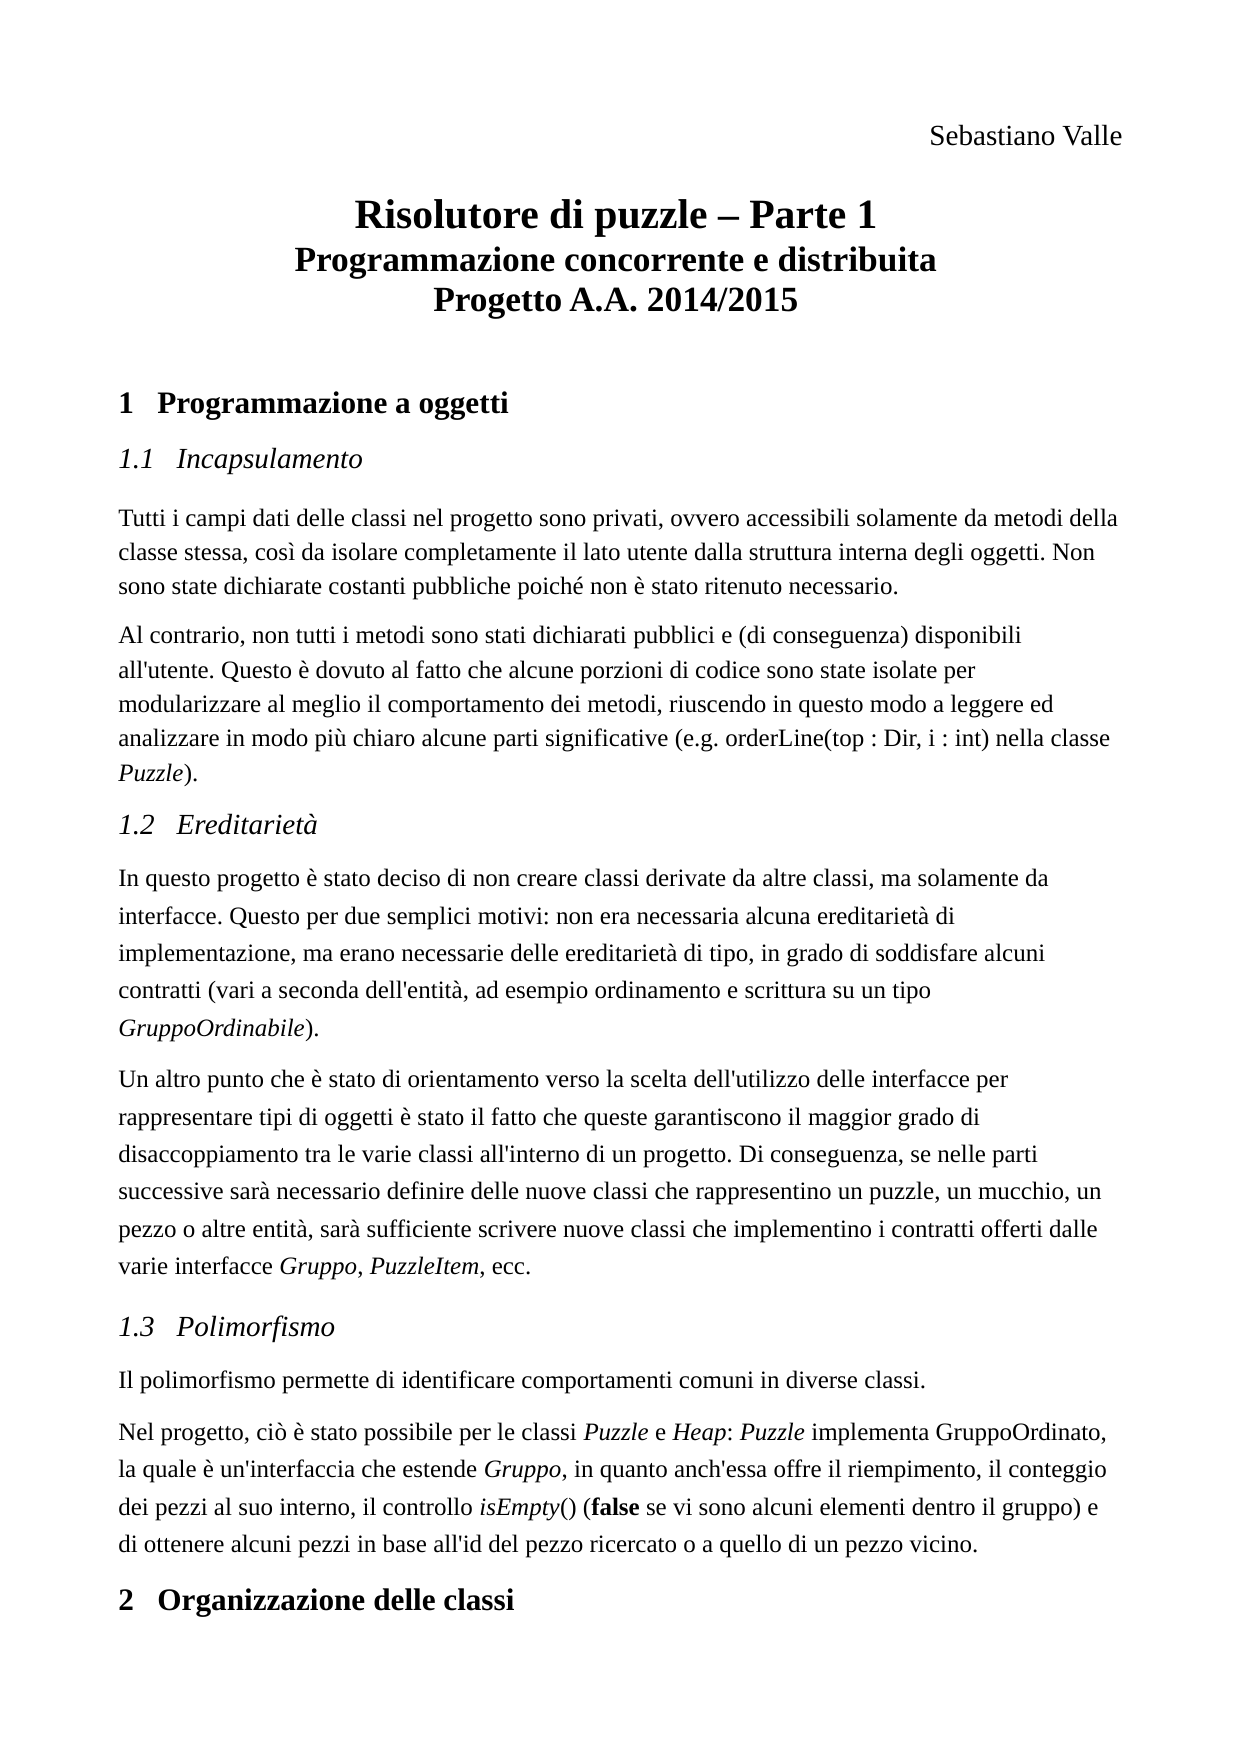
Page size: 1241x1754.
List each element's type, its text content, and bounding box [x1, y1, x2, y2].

text Al contrario, non tutti i metodi sono stati dichiarati pubblici e (di conseguenza) disponibili all'utente. Questo è dovuto al fatto che alcune porzioni di codice sono state isolate per modularizzare al meglio il comportamento dei metodi, riuscendo in questo modo a leggere ed analizzare in modo più chiaro alcune parti significative (e.g. orderLine(top : Dir, i : int) nella classe Puzzle). [118, 615, 1122, 787]
text Programmazione concorrente e distribuita [118, 238, 1122, 279]
text 1 Programmazione a oggetti [118, 384, 1122, 420]
text Progetto A.A. 2014/2015 [118, 279, 1122, 319]
text Risolutore di puzzle – Parte 1 [118, 190, 1122, 238]
text Un altro punto che è stato di orientamento verso la scelta dell'utilizzo delle interfacce per rappresentare tipi di oggetti è stato il fatto che queste garantiscono il maggior grado di disaccoppiamento tra le varie classi all'interno di un progetto. Di conseguenza, se nelle parti successive sarà necessario definire delle nuove classi che rappresentino un puzzle, un mucchio, un pezzo o altre entità, sarà sufficiente scrivere nuove classi che implementino i contratti offerti dalle varie interfacce Gruppo, PuzzleItem, ecc. [118, 1064, 1122, 1280]
subtitle 1.3 Polimorfismo [118, 1309, 1122, 1343]
text Nel progetto, ciò è stato possibile per le classi Puzzle e Heap: Puzzle implementa GruppoOrdinato, la quale è un'interfaccia che estende Gruppo, in quanto anch'essa offre il riempimento, il conteggio dei pezzi al suo interno, il controllo isEmpty() (false se vi sono alcuni elementi dentro il gruppo) e di ottenere alcuni pezzi in base all'id del pezzo ricercato o a quello di un pezzo vicino. [118, 1417, 1122, 1558]
text Sebastiano Valle [118, 118, 1122, 152]
text In questo progetto è stato deciso di non creare classi derivate da altre classi, ma solamente da interfacce. Questo per due semplici motivi: non era necessaria alcuna ereditarietà di implementazione, ma erano necessarie delle ereditarietà di tipo, in grado di soddisfare alcuni contratti (vari a seconda dell'entità, ad esempio ordinamento e scrittura su un tipo GruppoOrdinabile). [118, 863, 1122, 1041]
text 2 Organizzazione delle classi [118, 1581, 1122, 1617]
subtitle 1.2 Ereditarietà [118, 807, 1122, 841]
subtitle 1.1 Incapsulamento [118, 441, 1122, 474]
text Tutti i campi dati delle classi nel progetto sono privati, ovvero accessibili solamente da metodi della classe stessa, così da isolare completamente il lato utente dalla struttura interna degli oggetti. Non sono state dichiarate costanti pubbliche poiché non è stato ritenuto necessario. [118, 497, 1122, 600]
text Il polimorfismo permette di identificare comportamenti comuni in diverse classi. [118, 1365, 1122, 1394]
